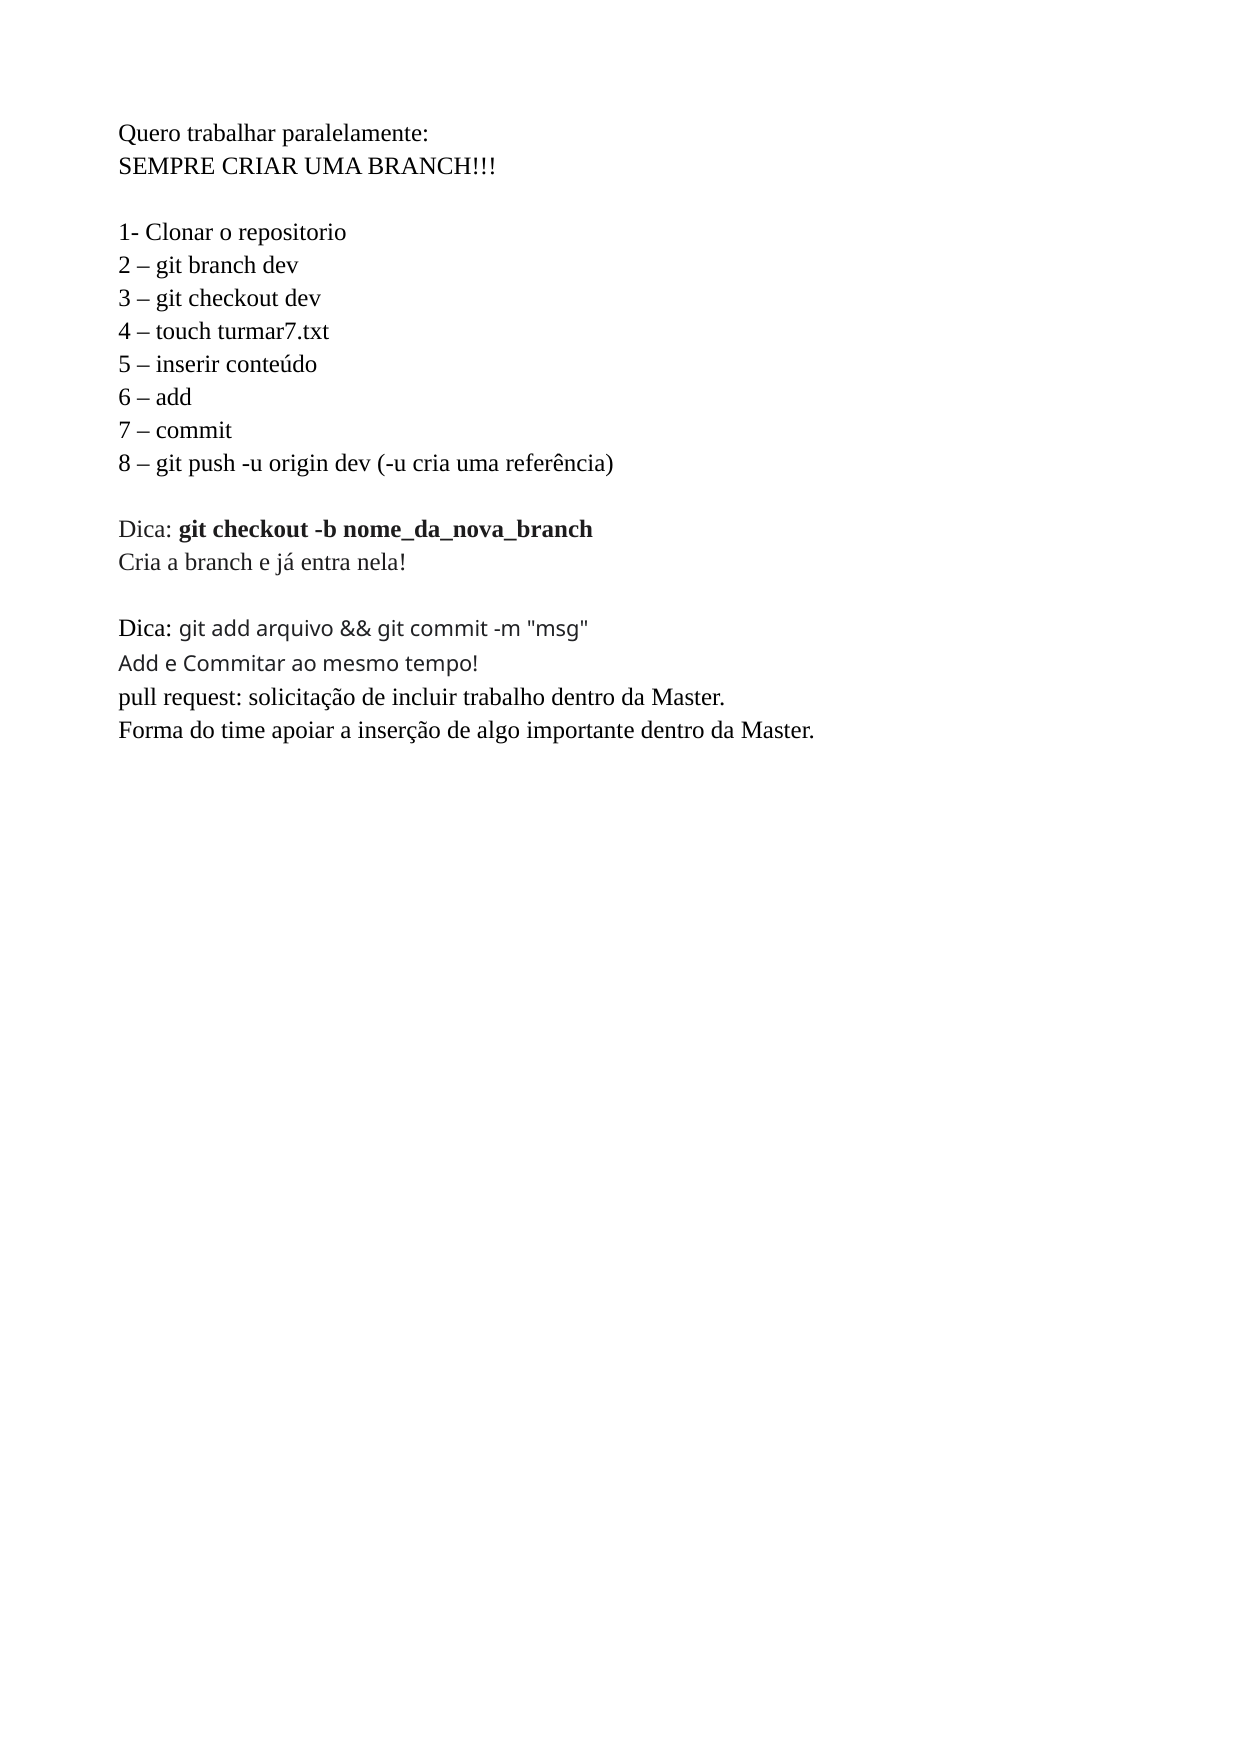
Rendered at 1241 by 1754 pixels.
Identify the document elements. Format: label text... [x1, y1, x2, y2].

text 8 – git push -u origin dev (-u cria uma referência) [118, 448, 1122, 477]
text Dica: git add arquivo && git commit -m "msg" [118, 613, 1122, 643]
text 7 – commit [118, 415, 1122, 444]
text pull request: solicitação de incluir trabalho dentro da Master. [118, 682, 1122, 711]
text 1- Clonar o repositorio [118, 217, 1122, 246]
text SEMPRE CRIAR UMA BRANCH!!! [118, 151, 1122, 180]
text Forma do time apoiar a inserção de algo importante dentro da Master. [118, 715, 1122, 743]
text 6 – add [118, 382, 1122, 411]
text Cria a branch e já entra nela! [118, 547, 1122, 576]
text 5 – inserir conteúdo [118, 349, 1122, 378]
text 3 – git checkout dev [118, 283, 1122, 312]
text 2 – git branch dev [118, 250, 1122, 279]
text Add e Commitar ao mesmo tempo! [118, 648, 1122, 677]
text Dica: git checkout -b nome_da_nova_branch [118, 514, 1122, 543]
text Quero trabalhar paralelamente: [118, 118, 1122, 147]
text 4 – touch turmar7.txt [118, 316, 1122, 345]
